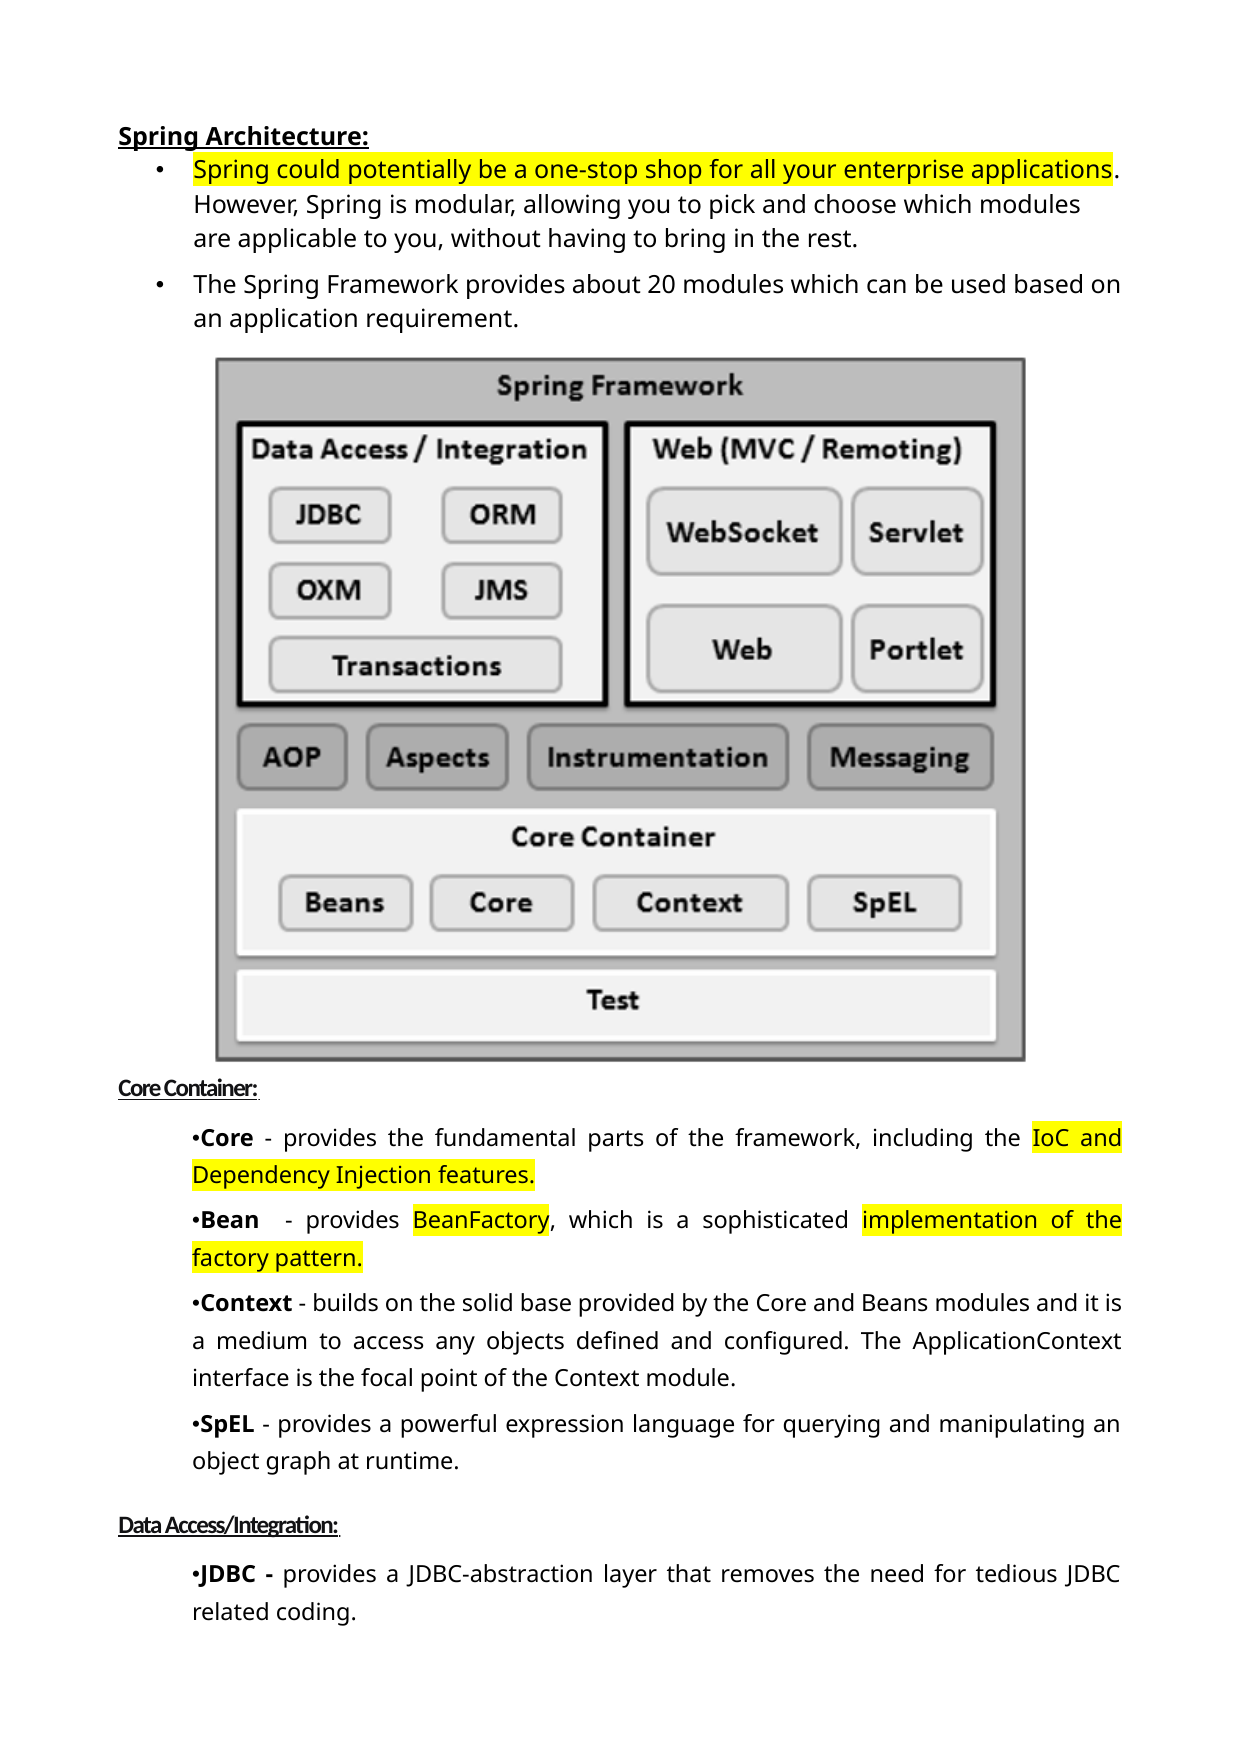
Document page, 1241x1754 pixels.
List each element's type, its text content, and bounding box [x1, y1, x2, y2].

list JDBC - provides a JDBC-abstraction layer that removes the need for tedious JDBC related coding. [118, 1552, 1122, 1627]
picture [200, 347, 1040, 1073]
list Spring could potentially be a one-stop shop for all your enterprise applications. However, Spring is modular, allowing you to pick and choose which modules are applicable to you, without having to bring in the rest. [156, 152, 1122, 254]
subtitle Core Container: [118, 372, 1122, 1103]
text Spring Architecture: [118, 118, 1122, 152]
list The Spring Framework provides about 20 modules which can be used based on an application requirement. [156, 267, 1122, 335]
subtitle Data Access/Integration: [118, 1509, 1122, 1540]
list SpEL - provides a powerful expression language for querying and manipulating an object graph at runtime. [118, 1401, 1122, 1476]
list Context - builds on the solid base provided by the Core and Beans modules and it is a medium to access any objects defined and configured. The ApplicationContext interface is the focal point of the Context module. [118, 1281, 1122, 1394]
list Bean - provides BeanFactory, which is a sophisticated implementation of the factory pattern. [118, 1198, 1122, 1273]
list Core - provides the fundamental parts of the framework, including the IoC and Dependency Injection features. [118, 1116, 1122, 1191]
